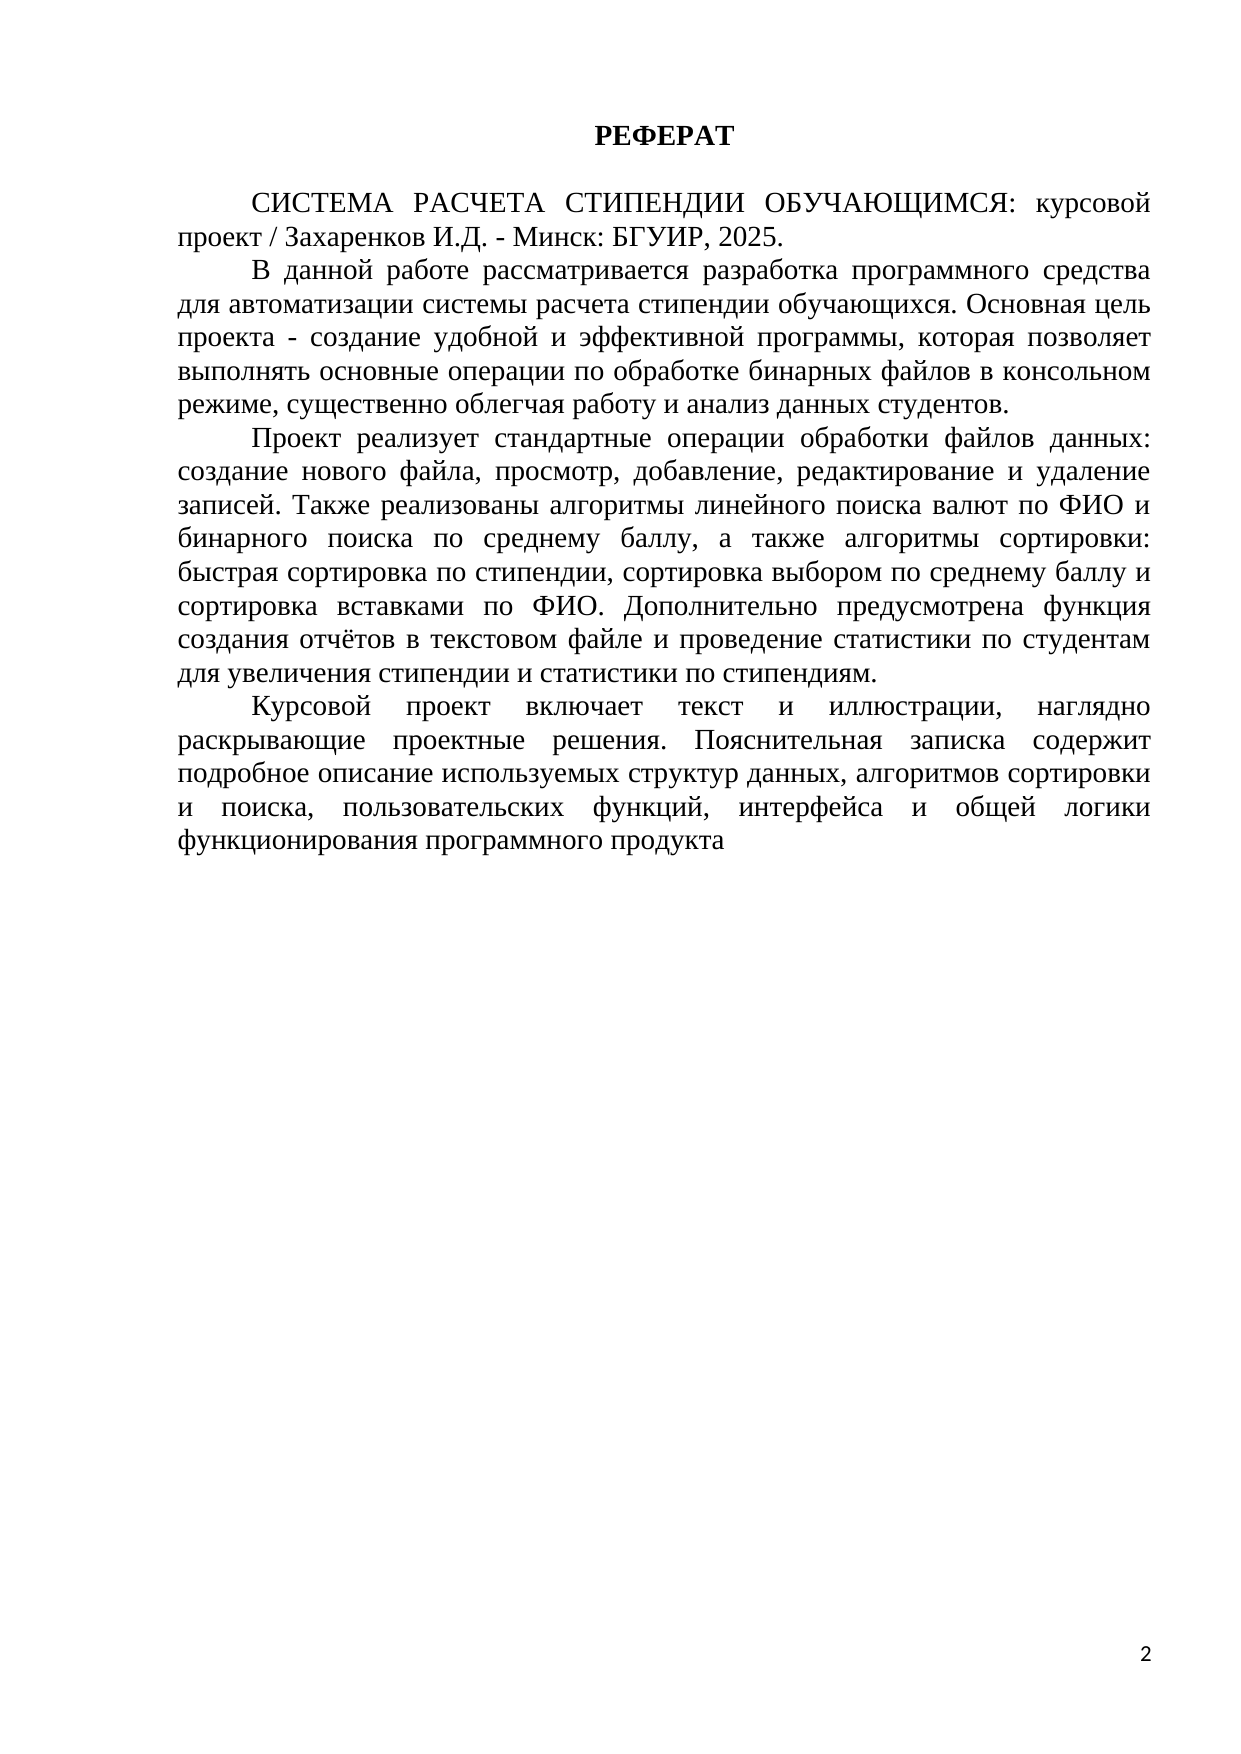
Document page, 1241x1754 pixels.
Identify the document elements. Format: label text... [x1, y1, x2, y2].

text СИСТЕМА РАСЧЕТА СТИПЕНДИИ ОБУЧАЮЩИМСЯ: курсовой проект / Захаренков И.Д. - Минск: БГУИР, 2025. [177, 185, 1152, 252]
text РЕФЕРАТ [177, 118, 1152, 152]
text Курсовой проект включает текст и иллюстрации, наглядно раскрывающие проектные решения. Пояснительная записка содержит подробное описание используемых структур данных, алгоритмов сортировки и поиска, пользовательских функций, интерфейса и общей логики функционирования программного продукта [177, 688, 1152, 856]
text Проект реализует стандартные операции обработки файлов данных: создание нового файла, просмотр, добавление, редактирование и удаление записей. Также реализованы алгоритмы линейного поиска валют по ФИО и бинарного поиска по среднему баллу, а также алгоритмы сортировки: быстрая сортировка по стипендии, сортировка выбором по среднему баллу и сортировка вставками по ФИО. Дополнительно предусмотрена функция создания отчётов в текстовом файле и проведение статистики по студентам для увеличения стипендии и статистики по стипендиям. [177, 420, 1152, 688]
text В данной работе рассматривается разработка программного средства для автоматизации системы расчета стипендии обучающихся. Основная цель проекта - создание удобной и эффективной программы, которая позволяет выполнять основные операции по обработке бинарных файлов в консольном режиме, существенно облегчая работу и анализ данных студентов. [177, 252, 1152, 420]
